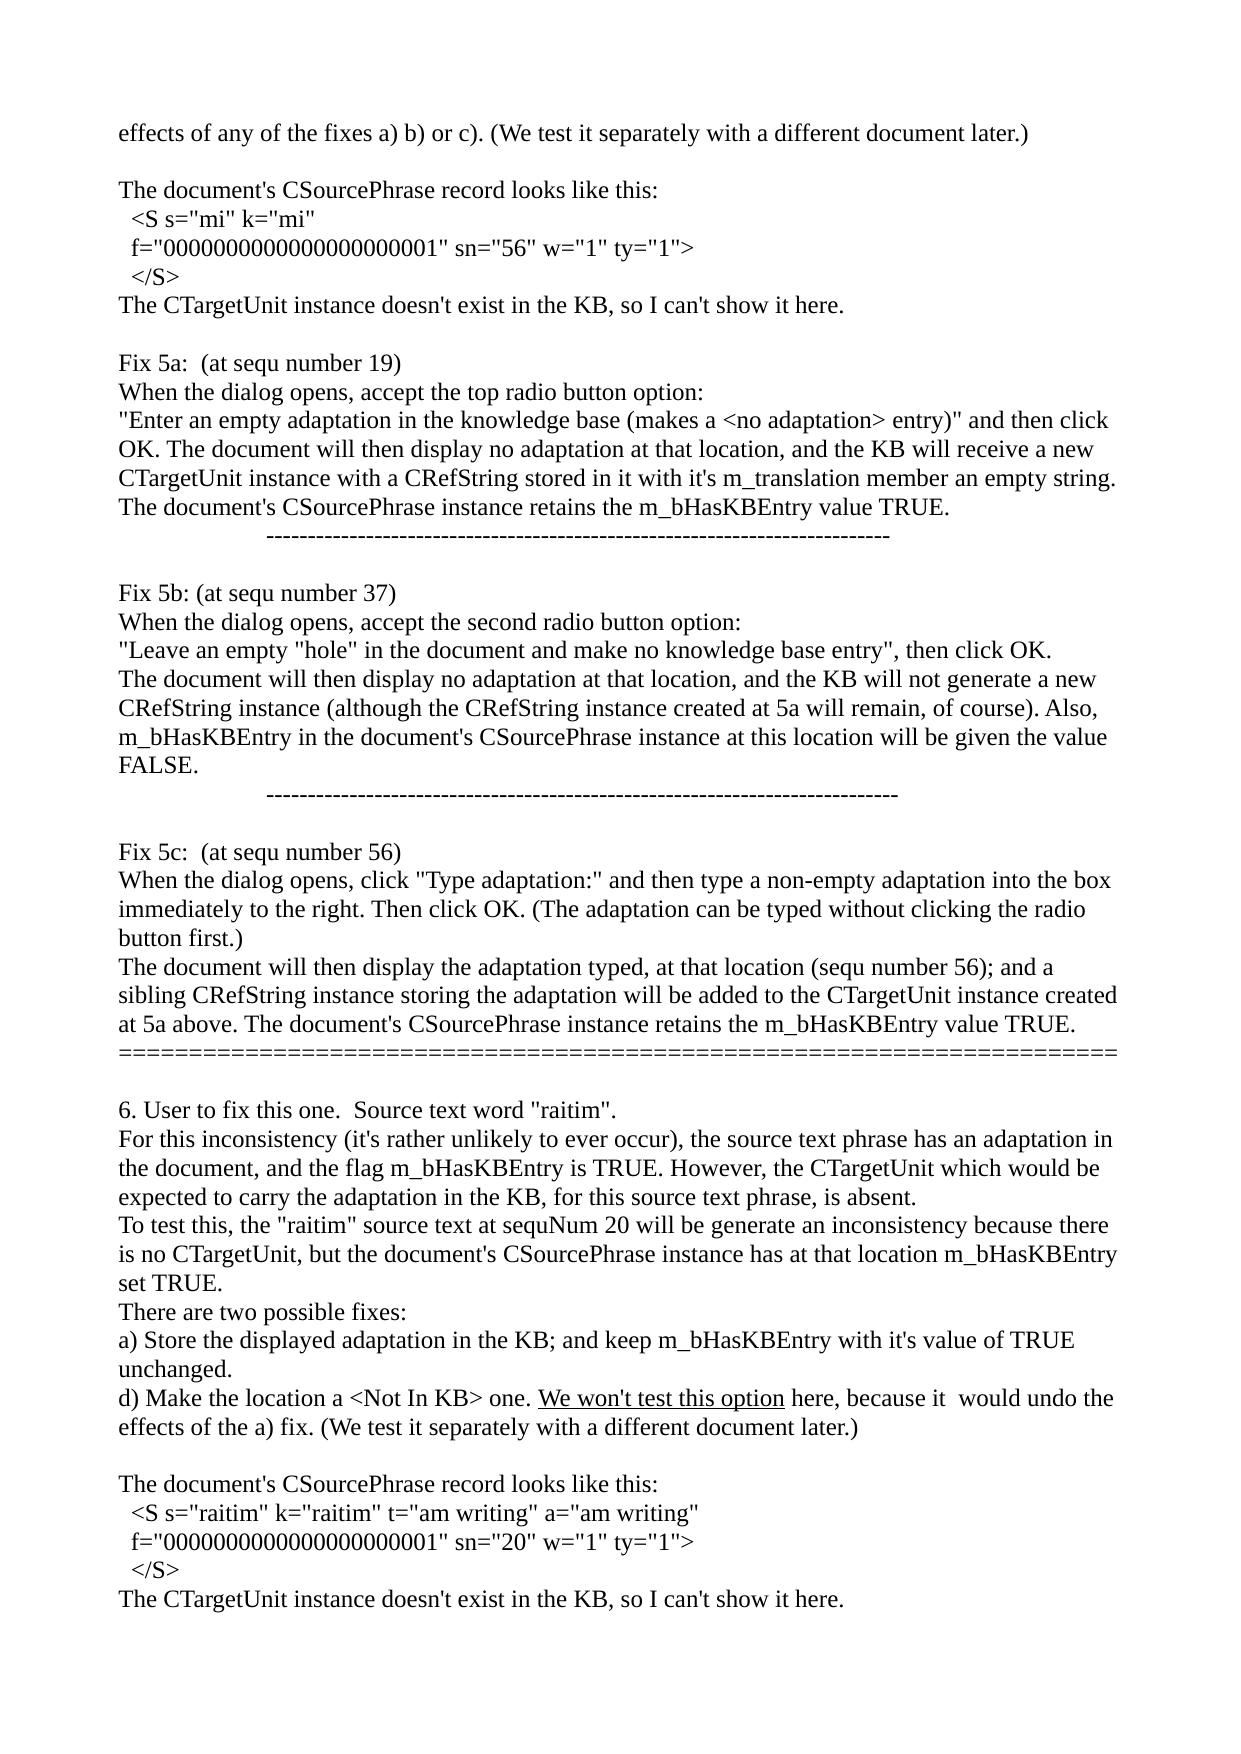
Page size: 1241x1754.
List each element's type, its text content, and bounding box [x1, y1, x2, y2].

text ---------------------------------------------------------------------------- [118, 779, 1122, 808]
text a) Store the displayed adaptation in the KB; and keep m_bHasKBEntry with it's value of TRUE unchanged. [118, 1326, 1122, 1383]
text Fix 5a: (at sequ number 19) [118, 348, 1122, 377]
text The CTargetUnit instance doesn't exist in the KB, so I can't show it here. [118, 291, 1122, 319]
text The CTargetUnit instance doesn't exist in the KB, so I can't show it here. [118, 1584, 1122, 1613]
text 6. User to fix this one. Source text word "raitim". [118, 1096, 1122, 1124]
text The document's CSourcePhrase record looks like this: [118, 176, 1122, 204]
text When the dialog opens, accept the top radio button option: [118, 377, 1122, 406]
text d) Make the location a <Not In KB> one. We won't test this option here, because it would undo the effects of the a) fix. (We test it separately with a different document later.) [118, 1383, 1122, 1441]
text effects of any of the fixes a) b) or c). (We test it separately with a different document later.) [118, 118, 1122, 147]
text The document will then display the adaptation typed, at that location (sequ number 56); and a sibling CRefString instance storing the adaptation will be added to the CTargetUnit instance created at 5a above. The document's CSourcePhrase instance retains the m_bHasKBEntry value TRUE. [118, 952, 1122, 1038]
text When the dialog opens, click "Type adaptation:" and then type a non-empty adaptation into the box immediately to the right. Then click OK. (The adaptation can be typed without clicking the radio button first.) [118, 866, 1122, 952]
text The document's CSourcePhrase record looks like this: [118, 1469, 1122, 1498]
text For this inconsistency (it's rather unlikely to ever occur), the source text phrase has an adaptation in the document, and the flag m_bHasKBEntry is TRUE. However, the CTargetUnit which would be expected to carry the adaptation in the KB, for this source text phrase, is absent. [118, 1124, 1122, 1211]
text When the dialog opens, accept the second radio button option: [118, 607, 1122, 636]
text <S s="mi" k="mi" [118, 204, 1122, 233]
text --------------------------------------------------------------------------- [118, 521, 1122, 549]
text Fix 5b: (at sequ number 37) [118, 578, 1122, 607]
text <S s="raitim" k="raitim" t="am writing" a="am writing" [118, 1498, 1122, 1527]
text f="0000000000000000000001" sn="56" w="1" ty="1"> [118, 233, 1122, 262]
text "Enter an empty adaptation in the knowledge base (makes a <no adaptation> entry)" and then click OK. The document will then display no adaptation at that location, and the KB will receive a new CTargetUnit instance with a CRefString stored in it with it's m_translation member an empty string. The document's CSourcePhrase instance retains the m_bHasKBEntry value TRUE. [118, 406, 1122, 521]
text There are two possible fixes: [118, 1297, 1122, 1326]
text f="0000000000000000000001" sn="20" w="1" ty="1"> [118, 1527, 1122, 1556]
text "Leave an empty "hole" in the document and make no knowledge base entry", then click OK. [118, 636, 1122, 664]
text </S> [118, 262, 1122, 291]
text ======================================================================= [118, 1038, 1122, 1067]
text To test this, the "raitim" source text at sequNum 20 will be generate an inconsistency because there is no CTargetUnit, but the document's CSourcePhrase instance has at that location m_bHasKBEntry set TRUE. [118, 1211, 1122, 1297]
text </S> [118, 1556, 1122, 1584]
text The document will then display no adaptation at that location, and the KB will not generate a new CRefString instance (although the CRefString instance created at 5a will remain, of course). Also, m_bHasKBEntry in the document's CSourcePhrase instance at this location will be given the value FALSE. [118, 664, 1122, 779]
text Fix 5c: (at sequ number 56) [118, 837, 1122, 866]
